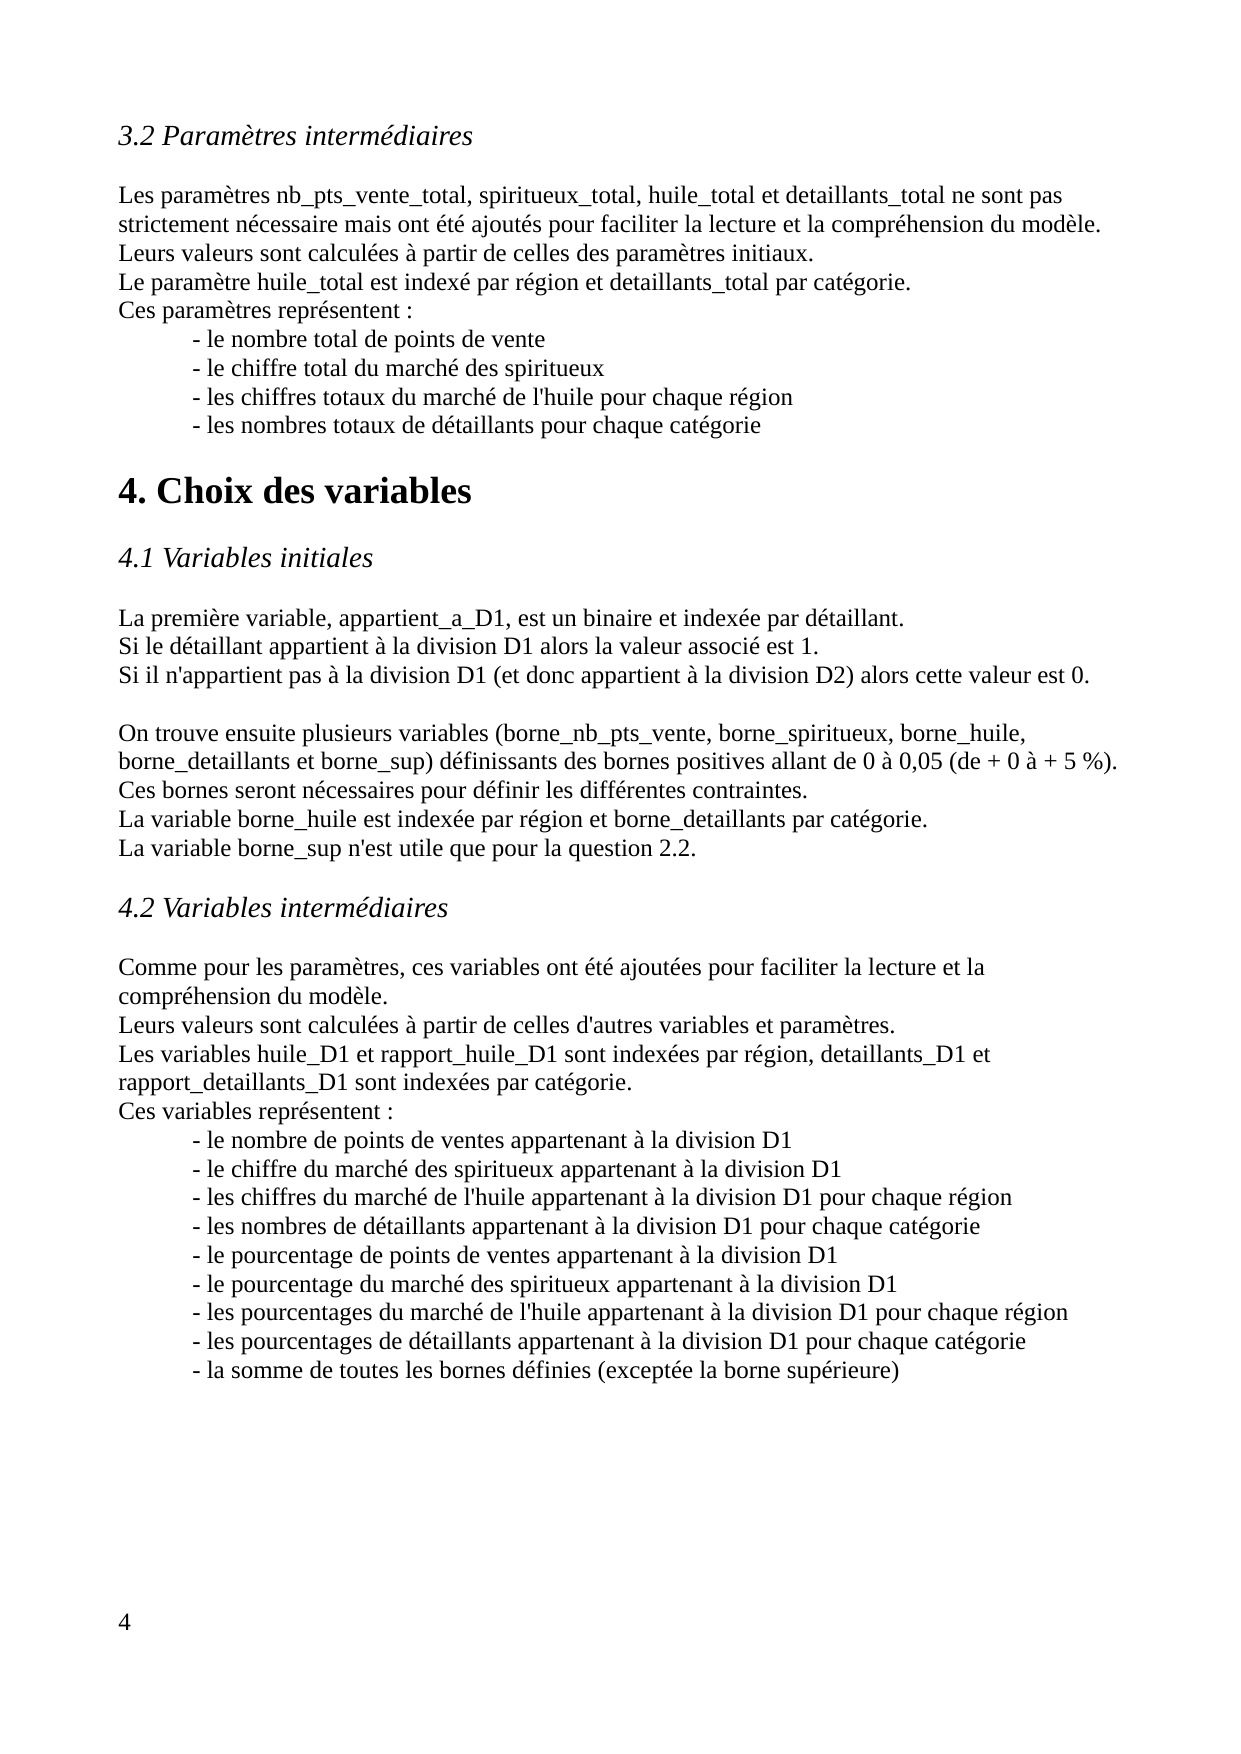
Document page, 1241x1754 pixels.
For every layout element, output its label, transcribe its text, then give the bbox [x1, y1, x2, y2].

subtitle 4.2 Variables intermédiaires [118, 890, 1122, 924]
text Si il n'appartient pas à la division D1 (et donc appartient à la division D2) alors cette valeur est 0. [118, 660, 1122, 689]
text Les paramètres nb_pts_vente_total, spiritueux_total, huile_total et detaillants_total ne sont pas strictement nécessaire mais ont été ajoutés pour faciliter la lecture et la compréhension du modèle. [118, 180, 1122, 238]
text Les variables huile_D1 et rapport_huile_D1 sont indexées par région, detaillants_D1 et rapport_detaillants_D1 sont indexées par catégorie. [118, 1039, 1122, 1096]
text - le nombre total de points de vente [118, 324, 1122, 353]
text Ces bornes seront nécessaires pour définir les différentes contraintes. [118, 775, 1122, 804]
text On trouve ensuite plusieurs variables (borne_nb_pts_vente, borne_spiritueux, borne_huile, borne_detaillants et borne_sup) définissants des bornes positives allant de 0 à 0,05 (de + 0 à + 5 %). [118, 718, 1122, 775]
text - les pourcentages de détaillants appartenant à la division D1 pour chaque catégorie [118, 1326, 1122, 1355]
text - le pourcentage de points de ventes appartenant à la division D1 [118, 1240, 1122, 1269]
text - les nombres de détaillants appartenant à la division D1 pour chaque catégorie [118, 1211, 1122, 1240]
text La variable borne_sup n'est utile que pour la question 2.2. [118, 833, 1122, 861]
text - les chiffres du marché de l'huile appartenant à la division D1 pour chaque région [118, 1182, 1122, 1211]
text - la somme de toutes les bornes définies (exceptée la borne supérieure) [118, 1355, 1122, 1384]
text - le pourcentage du marché des spiritueux appartenant à la division D1 [118, 1269, 1122, 1297]
text - les nombres totaux de détaillants pour chaque catégorie [118, 410, 1122, 439]
subtitle 4. Choix des variables [118, 468, 1122, 512]
text Leurs valeurs sont calculées à partir de celles des paramètres initiaux. [118, 238, 1122, 267]
text Ces variables représentent : [118, 1096, 1122, 1125]
text Leurs valeurs sont calculées à partir de celles d'autres variables et paramètres. [118, 1010, 1122, 1039]
subtitle 3.2 Paramètres intermédiaires [118, 118, 1122, 152]
text - le chiffre du marché des spiritueux appartenant à la division D1 [118, 1154, 1122, 1182]
text - le chiffre total du marché des spiritueux [118, 353, 1122, 382]
subtitle 4.1 Variables initiales [118, 540, 1122, 574]
text Comme pour les paramètres, ces variables ont été ajoutées pour faciliter la lecture et la compréhension du modèle. [118, 952, 1122, 1010]
text Le paramètre huile_total est indexé par région et detaillants_total par catégorie. [118, 267, 1122, 295]
text - les chiffres totaux du marché de l'huile pour chaque région [118, 382, 1122, 410]
text - les pourcentages du marché de l'huile appartenant à la division D1 pour chaque région [118, 1297, 1122, 1326]
text La première variable, appartient_a_D1, est un binaire et indexée par détaillant. [118, 603, 1122, 631]
text Ces paramètres représentent : [118, 295, 1122, 324]
text Si le détaillant appartient à la division D1 alors la valeur associé est 1. [118, 631, 1122, 660]
text - le nombre de points de ventes appartenant à la division D1 [118, 1125, 1122, 1154]
text La variable borne_huile est indexée par région et borne_detaillants par catégorie. [118, 804, 1122, 833]
